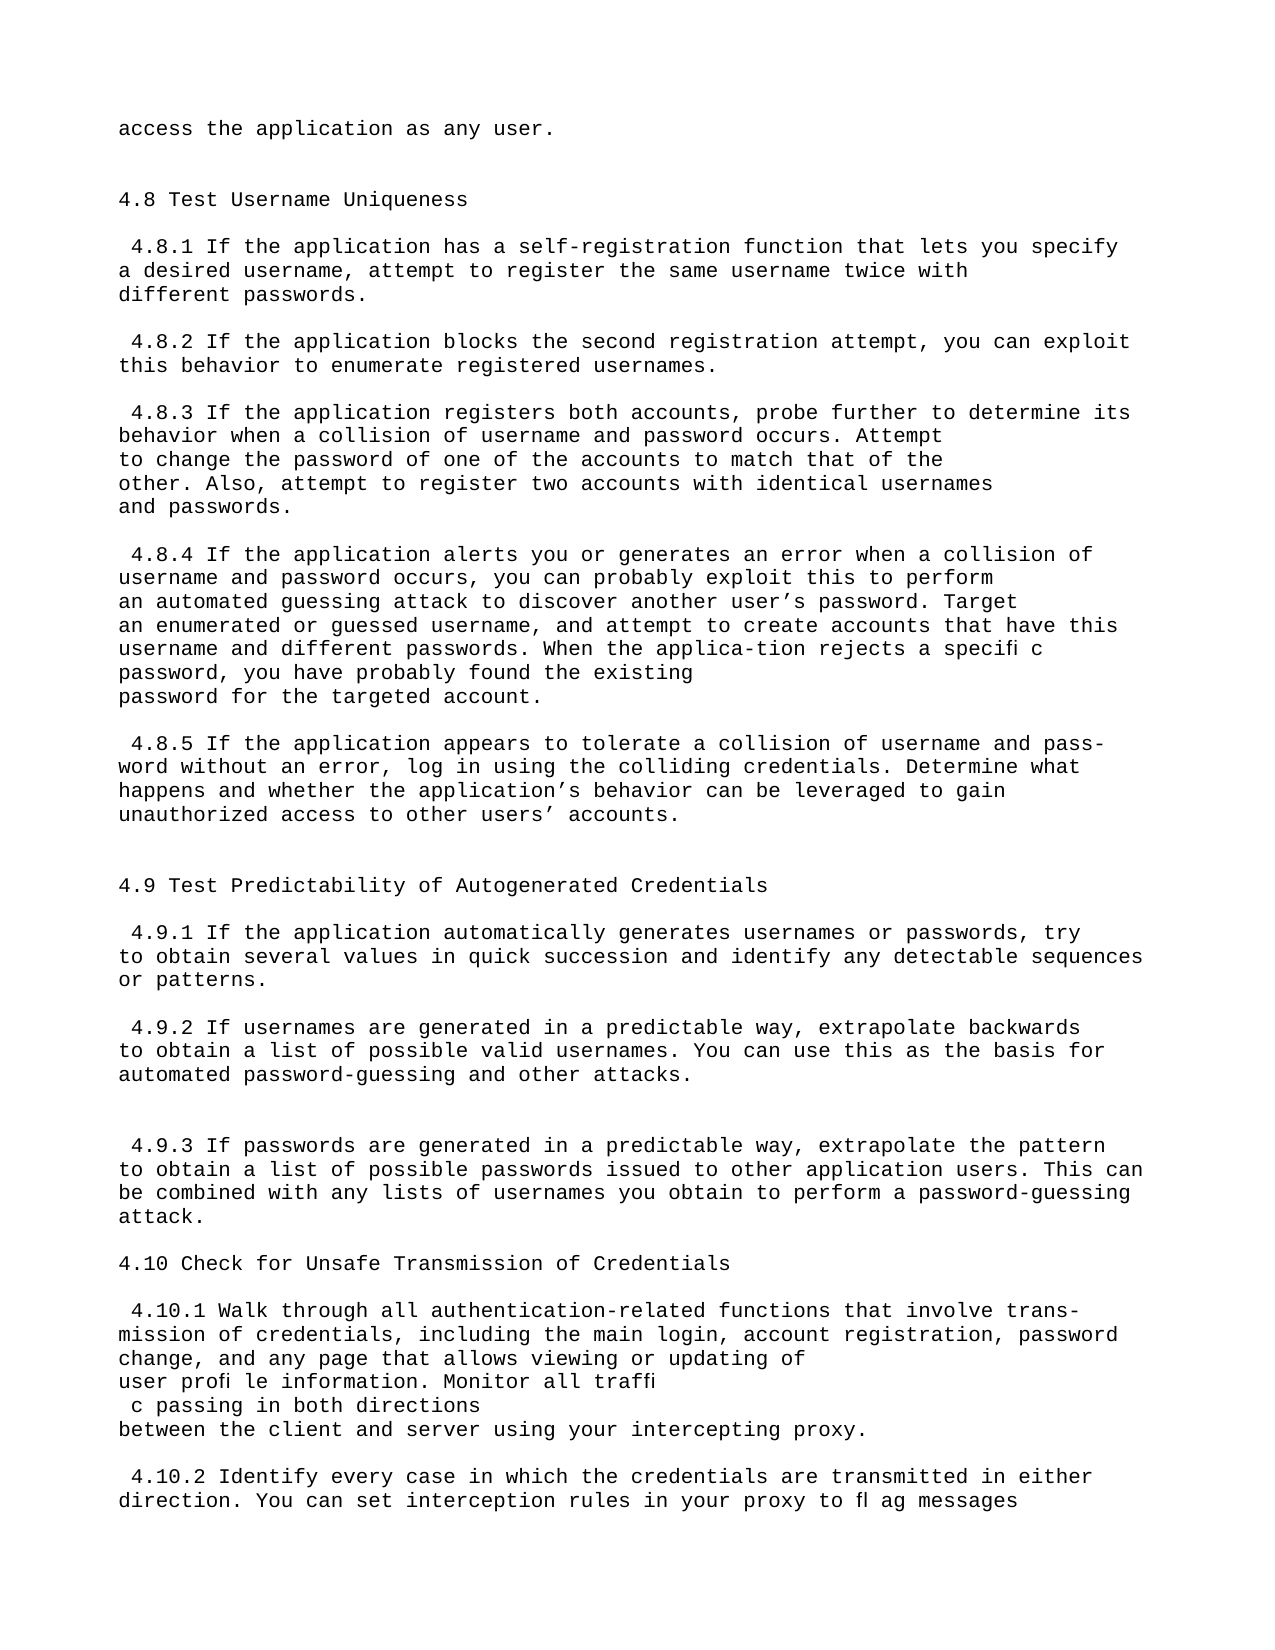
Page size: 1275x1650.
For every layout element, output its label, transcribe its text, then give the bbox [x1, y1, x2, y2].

text a desired username, attempt to register the same username twice with [118, 260, 1157, 284]
text 4.10.1 Walk through all authentication-related functions that involve trans- [118, 1300, 1157, 1324]
text to change the password of one of the accounts to match that of the [118, 449, 1157, 473]
text to obtain a list of possible passwords issued to other application users. This can be combined with any lists of usernames you obtain to perform a password-guessing attack. [118, 1158, 1157, 1229]
text 4.10.2 Identify every case in which the credentials are transmitted in either [118, 1466, 1157, 1489]
text 4.8.4 If the application alerts you or generates an error when a collision of [118, 544, 1157, 567]
text user proﬁ le information. Monitor all trafﬁ [118, 1371, 1157, 1395]
text access the application as any user. [118, 118, 1157, 142]
text 4.9.1 If the application automatically generates usernames or passwords, try [118, 922, 1157, 946]
text different passwords. [118, 284, 1157, 307]
text 4.9.3 If passwords are generated in a predictable way, extrapolate the pattern [118, 1135, 1157, 1158]
text between the client and server using your intercepting proxy. [118, 1419, 1157, 1442]
text 4.10 Check for Unsafe Transmission of Credentials [118, 1253, 1157, 1277]
text 4.8.3 If the application registers both accounts, probe further to determine its [118, 402, 1157, 426]
text an enumerated or guessed username, and attempt to create accounts that have this username and different passwords. When the applica-tion rejects a speciﬁ c password, you have probably found the existing [118, 615, 1157, 686]
text behavior when a collision of username and password occurs. Attempt [118, 426, 1157, 449]
text word without an error, log in using the colliding credentials. Determine what happens and whether the application’s behavior can be leveraged to gain unauthorized access to other users’ accounts. [118, 757, 1157, 827]
text to obtain a list of possible valid usernames. You can use this as the basis for automated password-guessing and other attacks. [118, 1040, 1157, 1088]
text 4.9 Test Predictability of Autogenerated Credentials [118, 875, 1157, 898]
text an automated guessing attack to discover another user’s password. Target [118, 591, 1157, 615]
text other. Also, attempt to register two accounts with identical usernames [118, 473, 1157, 496]
text 4.8.2 If the application blocks the second registration attempt, you can exploit [118, 331, 1157, 354]
text 4.9.2 If usernames are generated in a predictable way, extrapolate backwards [118, 1017, 1157, 1040]
text c passing in both directions [118, 1395, 1157, 1419]
text mission of credentials, including the main login, account registration, password change, and any page that allows viewing or updating of [118, 1324, 1157, 1371]
text direction. You can set interception rules in your proxy to ﬂ ag messages [118, 1489, 1157, 1513]
text username and password occurs, you can probably exploit this to perform [118, 567, 1157, 591]
text this behavior to enumerate registered usernames. [118, 354, 1157, 378]
text 4.8.1 If the application has a self-registration function that lets you specify [118, 236, 1157, 260]
text to obtain several values in quick succession and identify any detectable sequences or patterns. [118, 946, 1157, 993]
text 4.8.5 If the application appears to tolerate a collision of username and pass- [118, 733, 1157, 757]
text 4.8 Test Username Uniqueness [118, 189, 1157, 213]
text and passwords. [118, 496, 1157, 520]
text password for the targeted account. [118, 686, 1157, 709]
